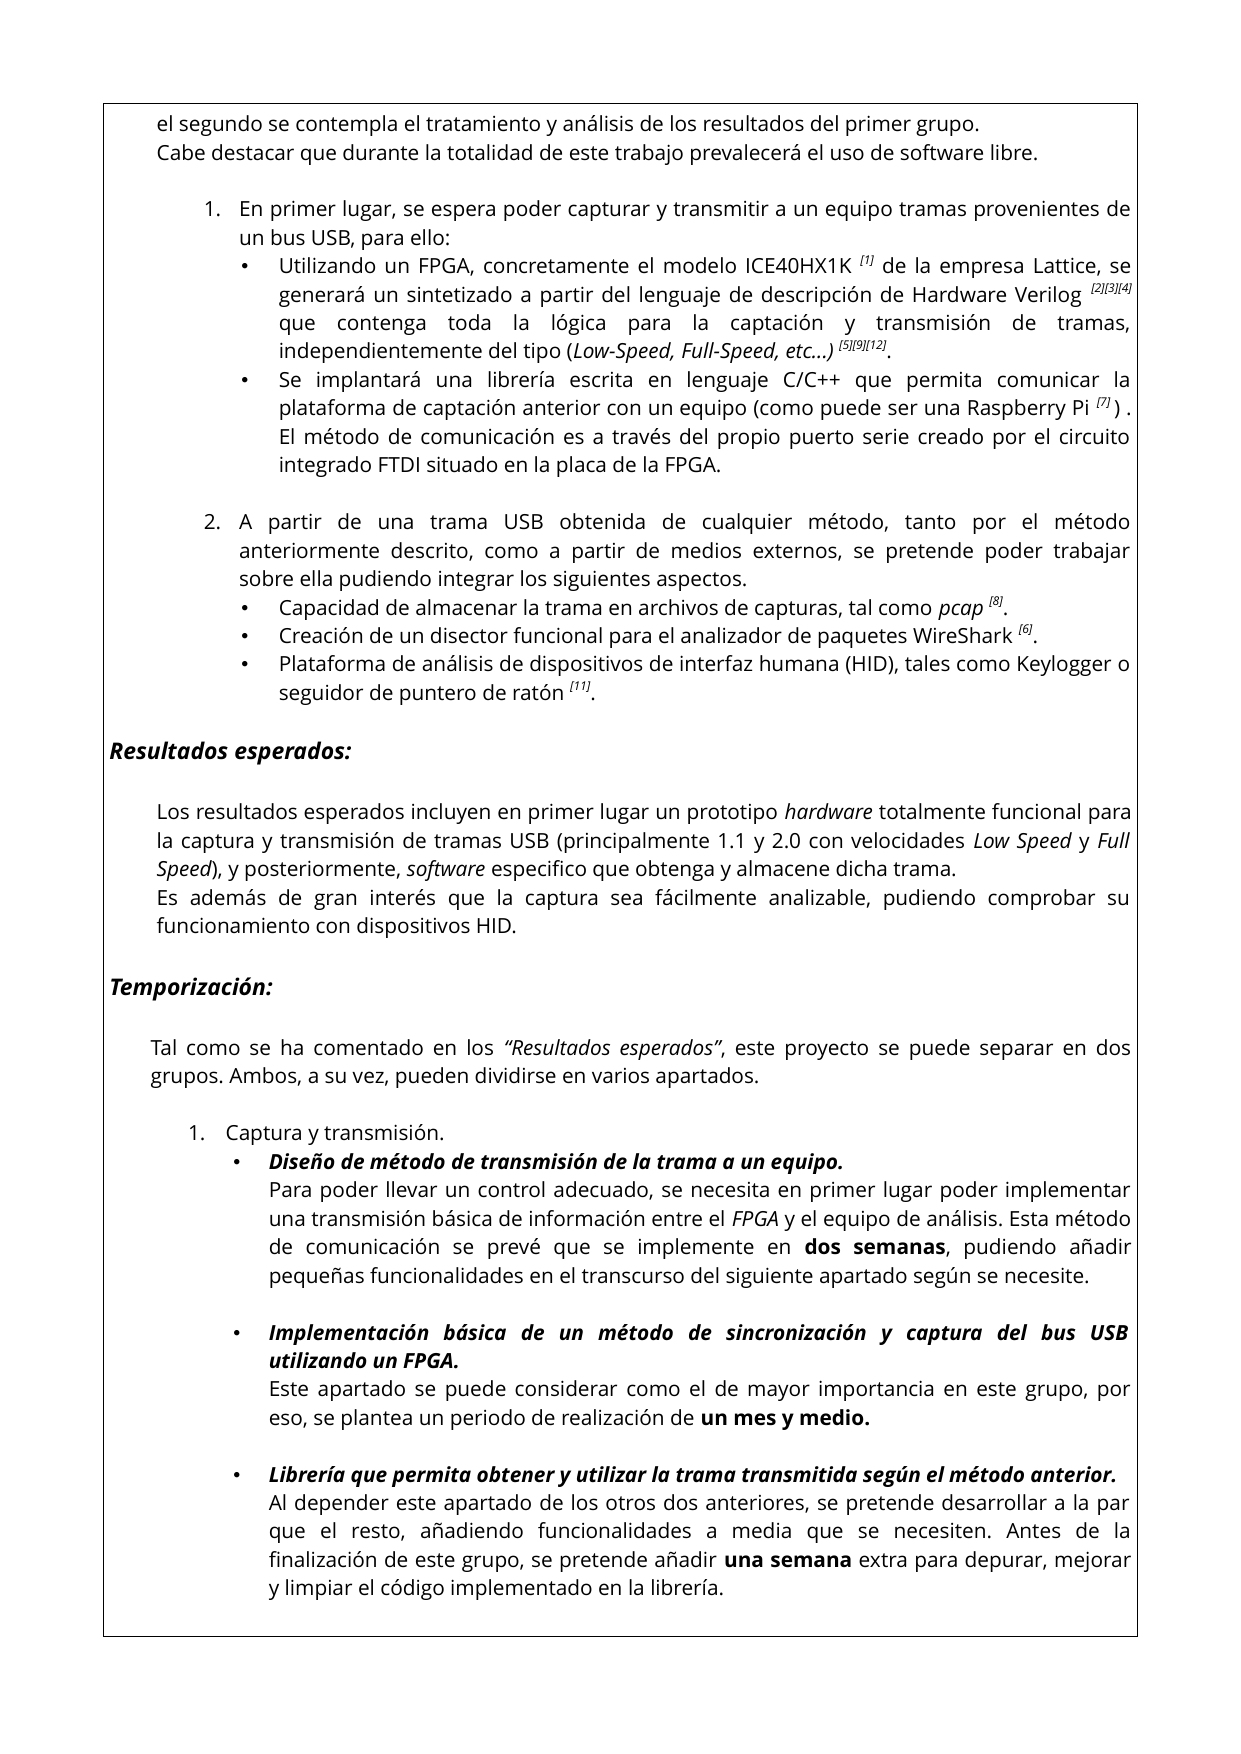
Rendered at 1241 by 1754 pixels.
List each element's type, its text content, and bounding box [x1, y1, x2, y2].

table_cell el segundo se contempla el tratamiento y análisis de los resultados del primer grupo. Cabe destacar que durante la totalidad de este trabajo prevalecerá el uso de software libre. En primer lugar, se espera poder capturar y transmitir a un equipo tramas provenientes de un bus USB, para ello: Utilizando un FPGA, concretamente el modelo ICE40HX1K [1] de la empresa Lattice, se generará un sintetizado a partir del lenguaje de descripción de Hardware Verilog [2][3][4] que contenga toda la lógica para la captación y transmisión de tramas, independientemente del tipo (Low-Speed, Full-Speed, etc...) [5][9][12]. Se implantará una librería escrita en lenguaje C/C++ que permita comunicar la plataforma de captación anterior con un equipo (como puede ser una Raspberry Pi [7] ) . El método de comunicación es a través del propio puerto serie creado por el circuito integrado FTDI situado en la placa de la FPGA. A partir de una trama USB obtenida de cualquier método, tanto por el método anteriormente descrito, como a partir de medios externos, se pretende poder trabajar sobre ella pudiendo integrar los siguientes aspectos. Capacidad de almacenar la trama en archivos de capturas, tal como pcap [8]. Creación de un disector funcional para el analizador de paquetes WireShark [6]. Plataforma de análisis de dispositivos de interfaz humana (HID), tales como Keylogger o seguidor de puntero de ratón [11]. Resultados esperados: Los resultados esperados incluyen en primer lugar un prototipo hardware totalmente funcional para la captura y transmisión de tramas USB (principalmente 1.1 y 2.0 con velocidades Low Speed y Full Speed), y posteriormente, software especifico que obtenga y almacene dicha trama. Es además de gran interés que la captura sea fácilmente analizable, pudiendo comprobar su funcionamiento con dispositivos HID. Temporización: Tal como se ha comentado en los “Resultados esperados”, este proyecto se puede separar en dos grupos. Ambos, a su vez, pueden dividirse en varios apartados. Captura y transmisión. Diseño de método de transmisión de la trama a un equipo. Para poder llevar un control adecuado, se necesita en primer lugar poder implementar una transmisión básica de información entre el FPGA y el equipo de análisis. Esta método de comunicación se prevé que se implemente en dos semanas, pudiendo añadir pequeñas funcionalidades en el transcurso del siguiente apartado según se necesite. Implementación básica de un método de sincronización y captura del bus USB utilizando un FPGA. Este apartado se puede considerar como el de mayor importancia en este grupo, por eso, se plantea un periodo de realización de un mes y medio. Librería que permita obtener y utilizar la trama transmitida según el método anterior. Al depender este apartado de los otros dos anteriores, se pretende desarrollar a la par que el resto, añadiendo funcionalidades a media que se necesiten. Antes de la finalización de este grupo, se pretende añadir una semana extra para depurar, mejorar y limpiar el código implementado en la librería. [104, 104, 1137, 1636]
